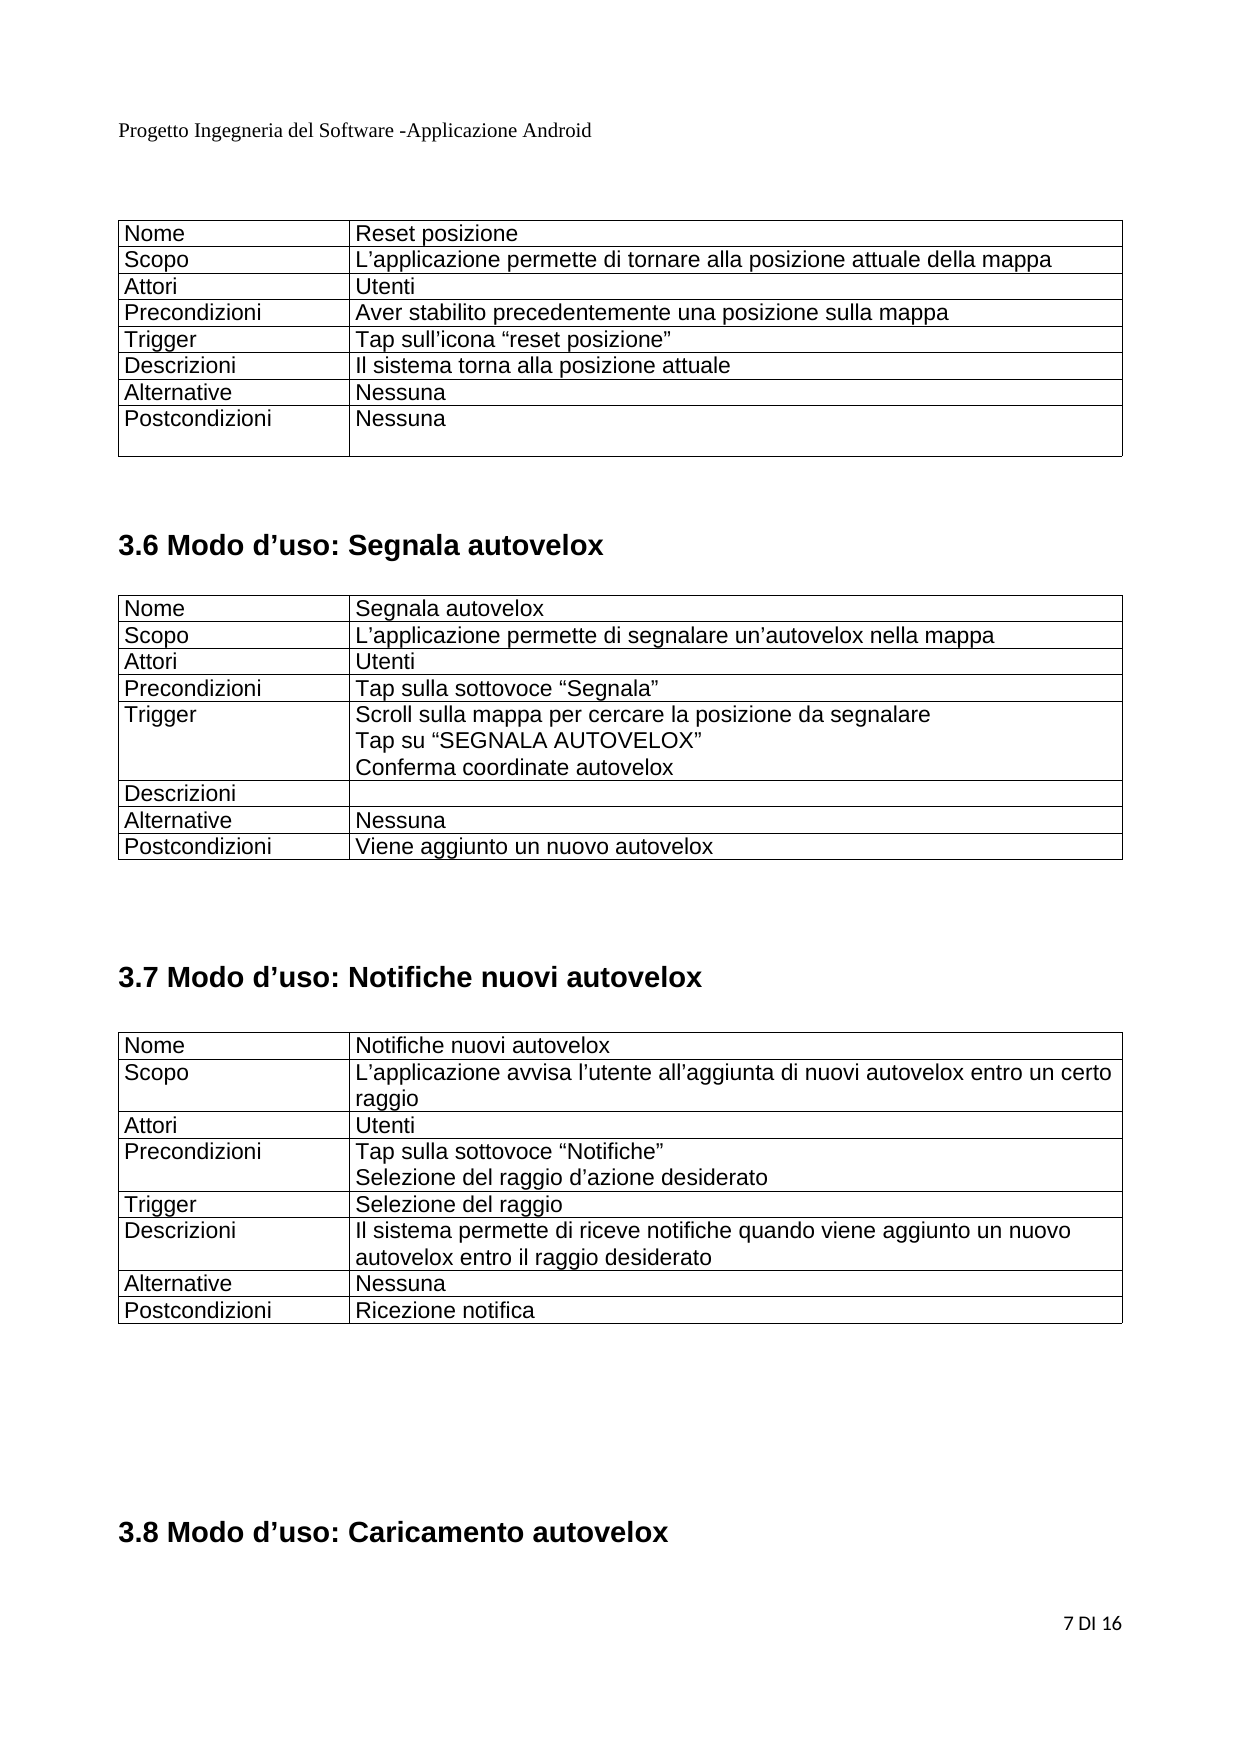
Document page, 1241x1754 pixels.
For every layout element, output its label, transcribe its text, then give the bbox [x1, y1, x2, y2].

table_cell Nessuna [350, 380, 1122, 405]
table_cell Precondizioni [119, 675, 349, 701]
table_cell L’applicazione avvisa l’utente all’aggiunta di nuovi autovelox entro un certo raggio [350, 1060, 1122, 1111]
text 3.8 Modo d’uso: Caricamento autovelox [118, 1515, 1122, 1549]
table_cell Nessuna [350, 1271, 1122, 1296]
table_cell Scopo [119, 622, 349, 648]
table_header Nome [119, 221, 349, 246]
table_cell Postcondizioni [119, 406, 349, 456]
table_cell Tap sulla sottovoce “Notifiche” Selezione del raggio d’azione desiderato [350, 1139, 1122, 1191]
text 3.6 Modo d’uso: Segnala autovelox [118, 528, 1122, 562]
table_cell Attori [119, 1112, 349, 1138]
table_cell Precondizioni [119, 1139, 349, 1191]
table_cell [350, 781, 1122, 806]
table_cell Attori [119, 649, 349, 674]
table_header Nome [119, 1033, 349, 1059]
table_cell Tap sull’icona “reset posizione” [350, 327, 1122, 352]
table_cell Scopo [119, 247, 349, 273]
table_header Notifiche nuovi autovelox [350, 1033, 1122, 1059]
table_cell Descrizioni [119, 353, 349, 379]
table_cell Nessuna [350, 406, 1122, 456]
table_cell Scopo [119, 1060, 349, 1111]
text 3.7 Modo d’uso: Notifiche nuovi autovelox [118, 960, 1122, 994]
table_cell Tap sulla sottovoce “Segnala” [350, 675, 1122, 701]
table_header Segnala autovelox [350, 596, 1122, 621]
table_cell Scroll sulla mappa per cercare la posizione da segnalare Tap su “SEGNALA AUTOVELOX” Conferma coordinate autovelox [350, 702, 1122, 780]
table_cell Postcondizioni [119, 834, 349, 859]
table_cell Attori [119, 274, 349, 299]
table_cell Alternative [119, 807, 349, 833]
table_cell Aver stabilito precedentemente una posizione sulla mappa [350, 300, 1122, 326]
table_cell Alternative [119, 1271, 349, 1296]
table_cell L’applicazione permette di tornare alla posizione attuale della mappa [350, 247, 1122, 273]
table_cell Trigger [119, 1192, 349, 1217]
table_header Reset posizione [350, 221, 1122, 246]
table_cell Il sistema torna alla posizione attuale [350, 353, 1122, 379]
table_cell Trigger [119, 327, 349, 352]
table_cell Descrizioni [119, 781, 349, 806]
table_cell Ricezione notifica [350, 1297, 1122, 1323]
table_cell L’applicazione permette di segnalare un’autovelox nella mappa [350, 622, 1122, 648]
table_cell Alternative [119, 380, 349, 405]
table_cell Utenti [350, 1112, 1122, 1138]
table_cell Postcondizioni [119, 1297, 349, 1323]
table_cell Utenti [350, 274, 1122, 299]
table_cell Nessuna [350, 807, 1122, 833]
table_cell Il sistema permette di riceve notifiche quando viene aggiunto un nuovo autovelox entro il raggio desiderato [350, 1218, 1122, 1270]
table_cell Selezione del raggio [350, 1192, 1122, 1217]
table_header Nome [119, 596, 349, 621]
table_cell Utenti [350, 649, 1122, 674]
table_cell Viene aggiunto un nuovo autovelox [350, 834, 1122, 859]
table_cell Precondizioni [119, 300, 349, 326]
table_cell Descrizioni [119, 1218, 349, 1270]
table_cell Trigger [119, 702, 349, 780]
